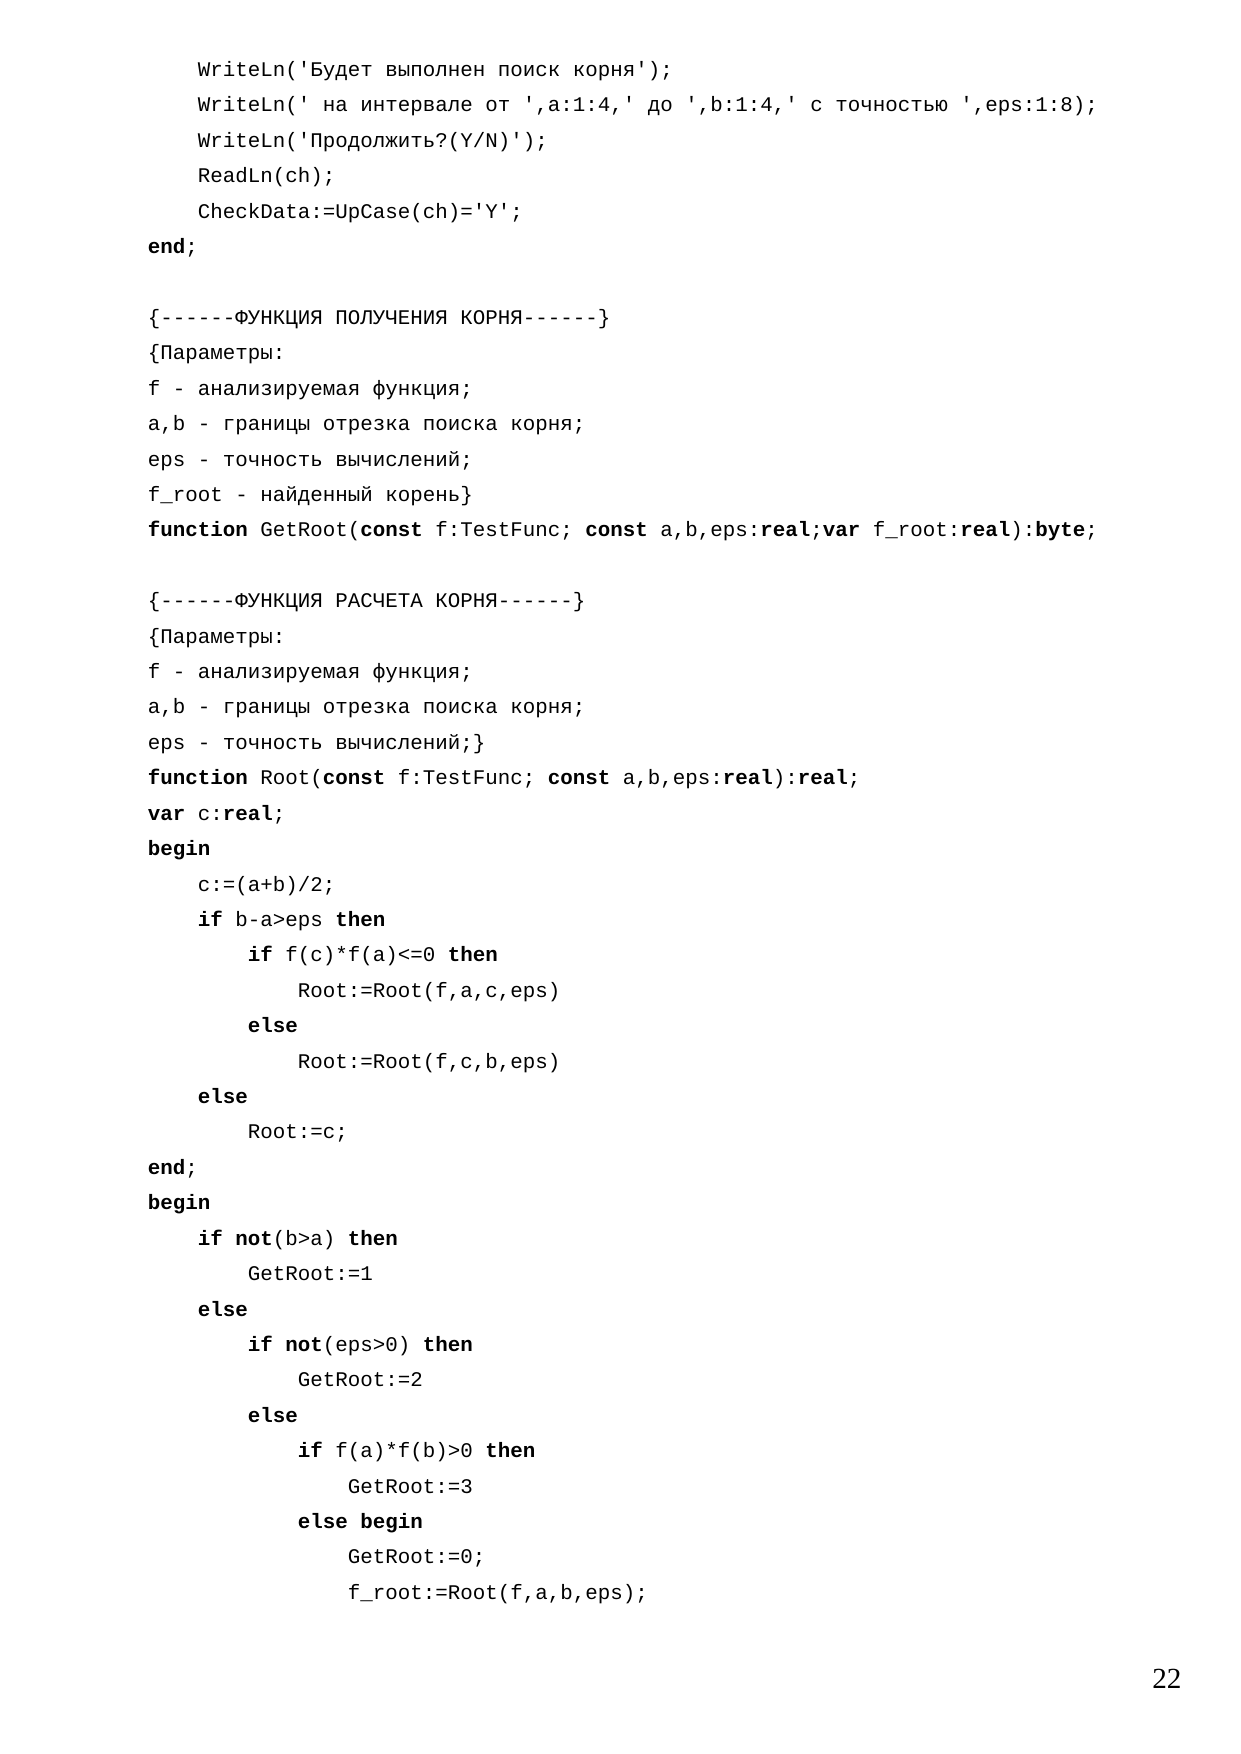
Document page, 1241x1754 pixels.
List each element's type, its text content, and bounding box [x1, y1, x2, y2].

text WriteLn('Продолжить?(Y/N)'); [148, 130, 1181, 153]
text c:=(a+b)/2; [148, 874, 1181, 897]
text a,b - границы отрезка поиска корня; [148, 413, 1181, 437]
text CheckData:=UpCase(ch)='Y'; [148, 201, 1181, 224]
text f - анализируемая функция; [148, 378, 1181, 401]
text if f(a)*f(b)>0 then [148, 1440, 1181, 1464]
text else [148, 1299, 1181, 1322]
text if f(c)*f(a)<=0 then [148, 944, 1181, 968]
text Root:=Root(f,c,b,eps) [148, 1051, 1181, 1074]
text GetRoot:=3 [148, 1476, 1181, 1499]
text f_root - найденный корень} [148, 484, 1181, 508]
text else begin [148, 1511, 1181, 1535]
text var c:real; [148, 803, 1181, 826]
text WriteLn('Будет выполнен поиск корня'); [148, 59, 1181, 83]
text function GetRoot(const f:TestFunc; const a,b,eps:real;var f_root:real):byte; [148, 519, 1181, 543]
text f - анализируемая функция; [148, 661, 1181, 685]
text Root:=c; [148, 1122, 1181, 1145]
text GetRoot:=1 [148, 1263, 1181, 1287]
text {------ФУНКЦИЯ РАСЧЕТА КОРНЯ------} [148, 590, 1181, 614]
text begin [148, 838, 1181, 862]
text else [148, 1405, 1181, 1428]
text GetRoot:=0; [148, 1547, 1181, 1570]
text {Параметры: [148, 342, 1181, 366]
text if not(b>a) then [148, 1228, 1181, 1251]
text if b-a>eps then [148, 909, 1181, 933]
text f_root:=Root(f,a,b,eps); [148, 1582, 1181, 1606]
text eps - точность вычислений;} [148, 732, 1181, 756]
text end; [148, 1157, 1181, 1181]
text begin [148, 1192, 1181, 1216]
text a,b - границы отрезка поиска корня; [148, 697, 1181, 720]
text if not(eps>0) then [148, 1334, 1181, 1358]
text {------ФУНКЦИЯ ПОЛУЧЕНИЯ КОРНЯ------} [148, 307, 1181, 331]
text end; [148, 236, 1181, 260]
text GetRoot:=2 [148, 1369, 1181, 1393]
text Root:=Root(f,a,c,eps) [148, 980, 1181, 1003]
text eps - точность вычислений; [148, 449, 1181, 472]
text ReadLn(ch); [148, 165, 1181, 189]
text else [148, 1086, 1181, 1110]
text WriteLn(' на интервале от ',a:1:4,' до ',b:1:4,' с точностью ',eps:1:8); [148, 94, 1181, 118]
text else [148, 1015, 1181, 1039]
text function Root(const f:TestFunc; const a,b,eps:real):real; [148, 767, 1181, 791]
text {Параметры: [148, 626, 1181, 649]
